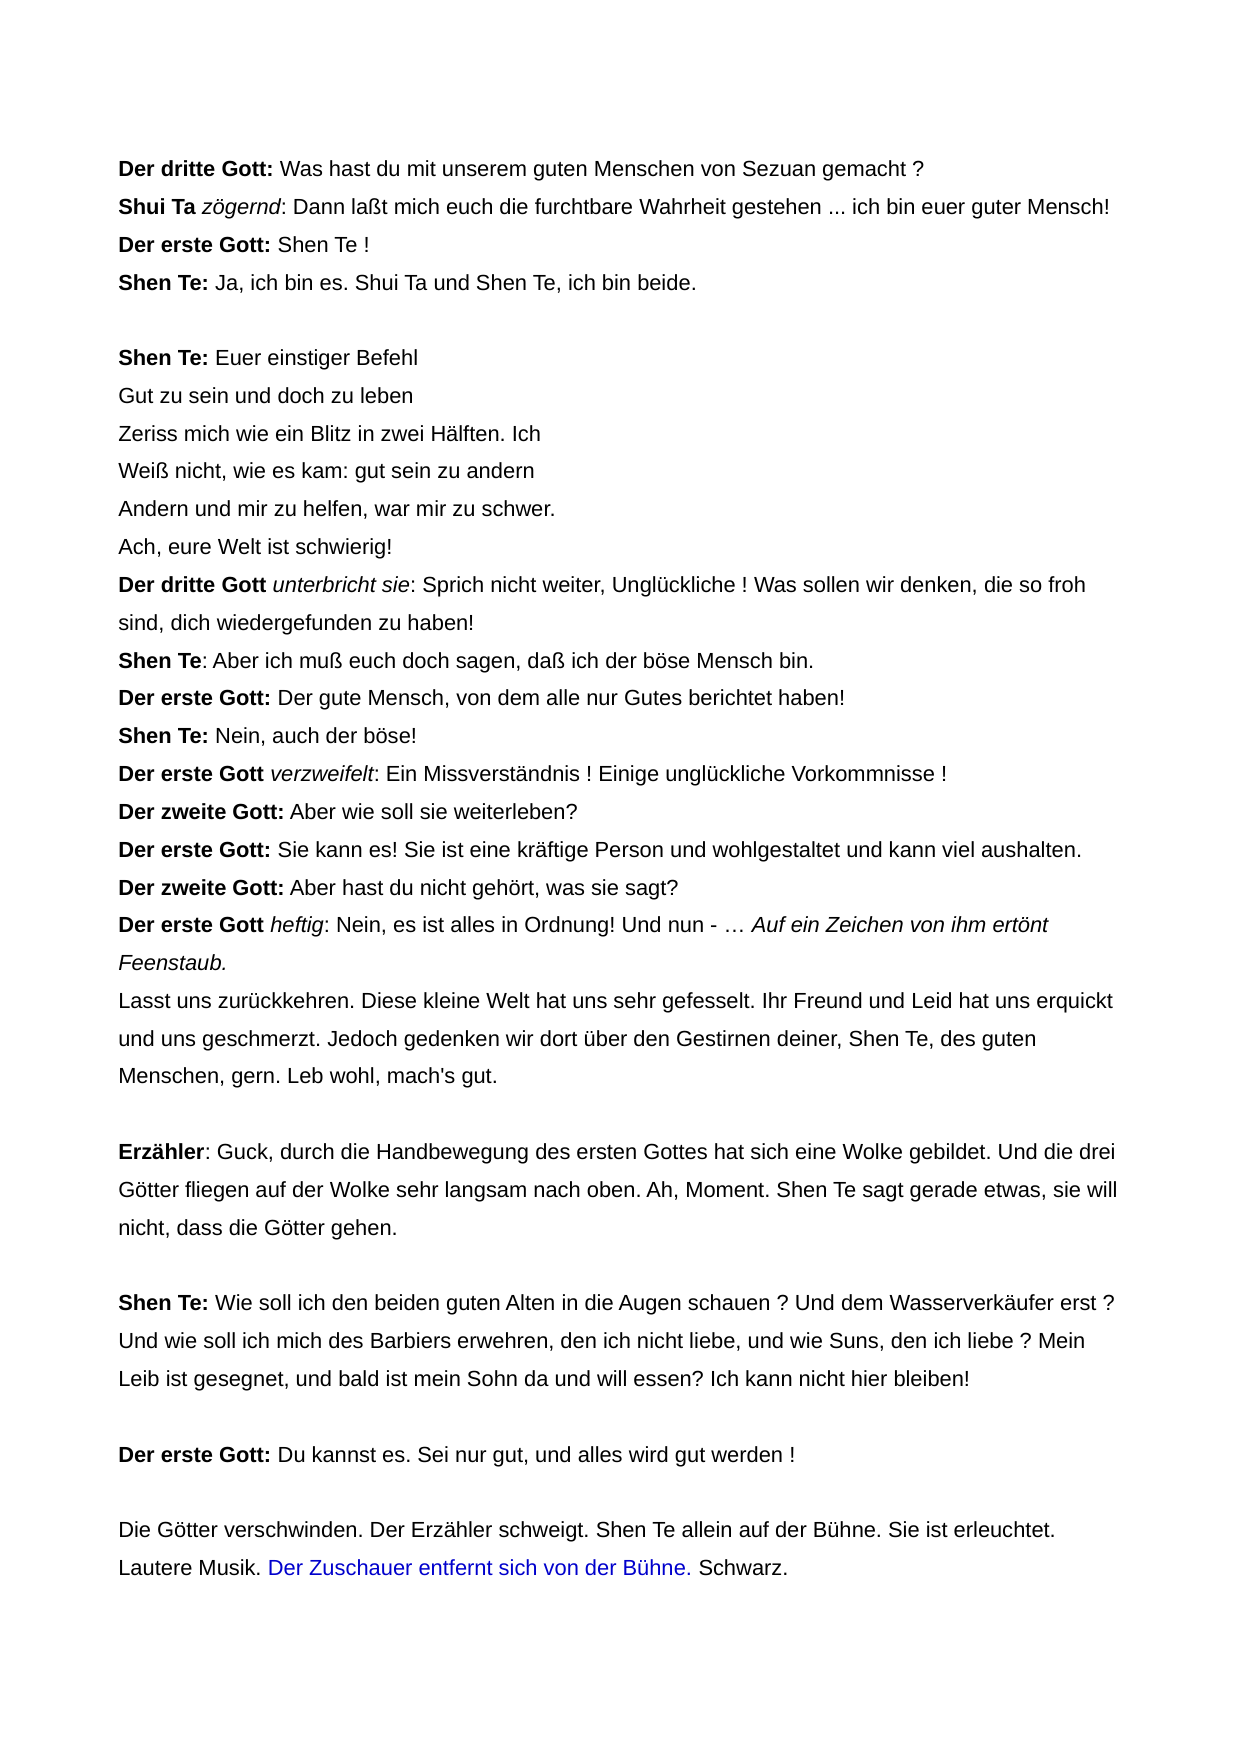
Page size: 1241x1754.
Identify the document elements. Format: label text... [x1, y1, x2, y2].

text Shen Te: Wie soll ich den beiden guten Alten in die Augen schauen ? Und dem Wasserverkäufer erst ? Und wie soll ich mich des Barbiers erwehren, den ich nicht liebe, und wie Suns, den ich liebe ? Mein Leib ist gesegnet, und bald ist mein Sohn da und will essen? Ich kann nicht hier bleiben! [118, 1290, 1122, 1391]
text Der erste Gott heftig: Nein, es ist alles in Ordnung! Und nun - … Auf ein Zeichen von ihm ertönt Feenstaub. [118, 912, 1122, 975]
text Shen Te: Ja, ich bin es. Shui Ta und Shen Te, ich bin beide. [118, 269, 1122, 294]
text Die Götter verschwinden. Der Erzähler schweigt. Shen Te allein auf der Bühne. Sie ist erleuchtet. Lautere Musik. Der Zuschauer entfernt sich von der Bühne. Schwarz. [118, 1517, 1122, 1580]
text Der zweite Gott: Aber wie soll sie weiterleben? [118, 799, 1122, 824]
text Der erste Gott: Der gute Mensch, von dem alle nur Gutes berichtet haben! [118, 685, 1122, 711]
text Lasst uns zurückkehren. Diese kleine Welt hat uns sehr gefesselt. Ihr Freund und Leid hat uns erquickt und uns geschmerzt. Jedoch gedenken wir dort über den Gestirnen deiner, Shen Te, des guten Menschen, gern. Leb wohl, mach's gut. [118, 988, 1122, 1089]
text Ach, eure Welt ist schwierig! [118, 534, 1122, 559]
text Der erste Gott verzweifelt: Ein Missverständnis ! Einige unglückliche Vorkommnisse ! [118, 761, 1122, 786]
text Andern und mir zu helfen, war mir zu schwer. [118, 496, 1122, 521]
text Shen Te: Euer einstiger Befehl [118, 345, 1122, 370]
text Der dritte Gott: Was hast du mit unserem guten Menschen von Sezuan gemacht ? [118, 156, 1122, 181]
text Erzähler: Guck, durch die Handbewegung des ersten Gottes hat sich eine Wolke gebildet. Und die drei Götter fliegen auf der Wolke sehr langsam nach oben. Ah, Moment. Shen Te sagt gerade etwas, sie will nicht, dass die Götter gehen. [118, 1139, 1122, 1240]
text Der erste Gott: Sie kann es! Sie ist eine kräftige Person und wohlgestaltet und kann viel aushalten. [118, 837, 1122, 862]
text Shen Te: Nein, auch der böse! [118, 723, 1122, 748]
text Shen Te: Aber ich muß euch doch sagen, daß ich der böse Mensch bin. [118, 647, 1122, 673]
text Der dritte Gott unterbricht sie: Sprich nicht weiter, Unglückliche ! Was sollen wir denken, die so froh sind, dich wiedergefunden zu haben! [118, 572, 1122, 635]
text Shui Ta zögernd: Dann laßt mich euch die furchtbare Wahrheit gestehen ... ich bin euer guter Mensch! [118, 194, 1122, 219]
text Gut zu sein und doch zu leben [118, 383, 1122, 408]
text Zeriss mich wie ein Blitz in zwei Hälften. Ich [118, 421, 1122, 446]
text Der erste Gott: Shen Te ! [118, 232, 1122, 257]
text Der zweite Gott: Aber hast du nicht gehört, was sie sagt? [118, 874, 1122, 899]
text Weiß nicht, wie es kam: gut sein zu andern [118, 458, 1122, 484]
text Der erste Gott: Du kannst es. Sei nur gut, und alles wird gut werden ! [118, 1442, 1122, 1467]
